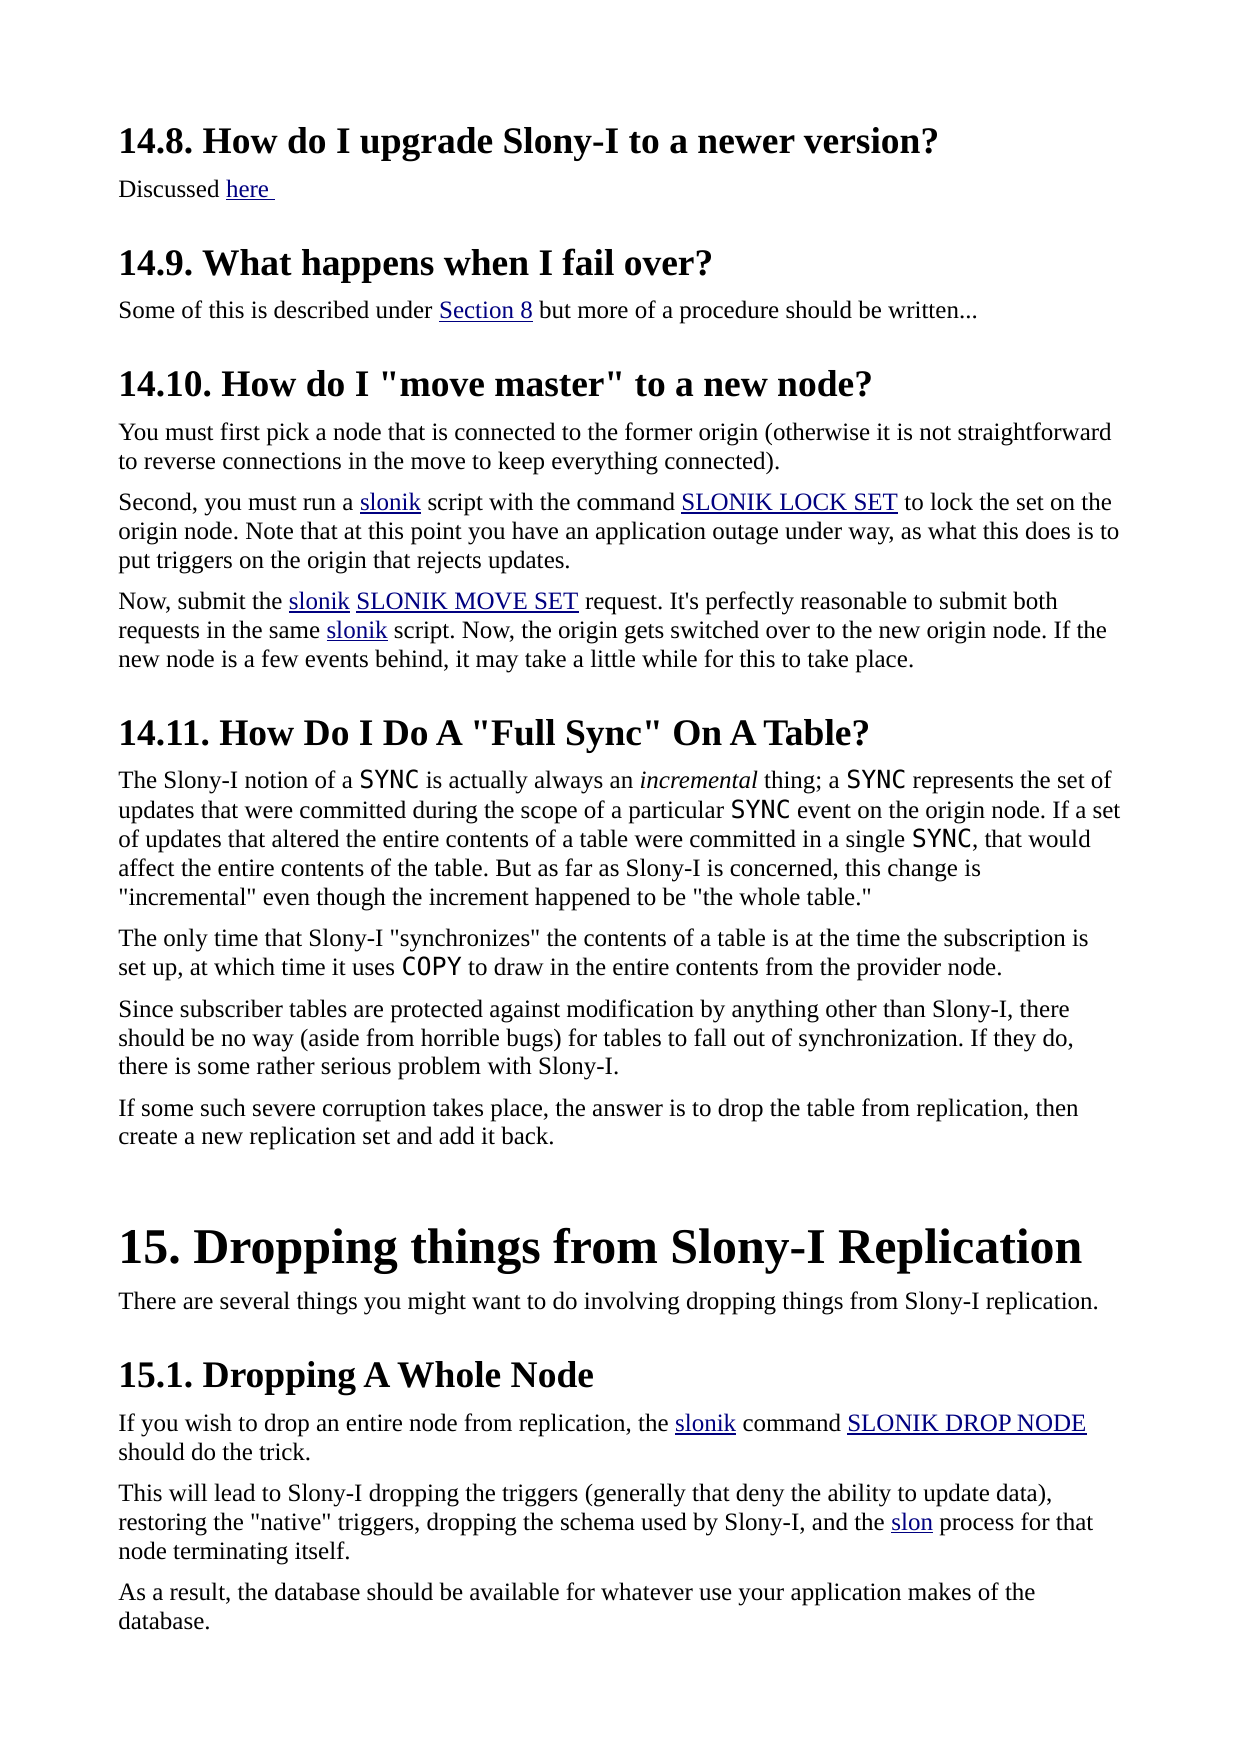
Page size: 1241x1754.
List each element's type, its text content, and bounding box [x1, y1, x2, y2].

subtitle 14.10. How do I "move master" to a new node? [118, 362, 1122, 405]
text Second, you must run a slonik script with the command SLONIK LOCK SET to lock the set on the origin node. Note that at this point you have an application outage under way, as what this does is to put triggers on the origin that rejects updates. [118, 487, 1122, 574]
text Since subscriber tables are protected against modification by anything other than Slony-I, there should be no way (aside from horrible bugs) for tables to fall out of synchronization. If they do, there is some rather serious problem with Slony-I. [118, 994, 1122, 1080]
text The only time that Slony-I "synchronizes" the contents of a table is at the time the subscription is set up, at which time it uses COPY to draw in the entire contents from the provider node. [118, 923, 1122, 981]
text You must first pick a node that is connected to the former origin (otherwise it is not straightforward to reverse connections in the move to keep everything connected). [118, 417, 1122, 475]
subtitle 14.11. How Do I Do A "Full Sync" On A Table? [118, 710, 1122, 753]
text This will lead to Slony-I dropping the triggers (generally that deny the ability to update data), restoring the "native" triggers, dropping the schema used by Slony-I, and the slon process for that node terminating itself. [118, 1478, 1122, 1564]
subtitle 14.9. What happens when I fail over? [118, 240, 1122, 283]
text If you wish to drop an entire node from replication, the slonik command SLONIK DROP NODE should do the trick. [118, 1408, 1122, 1466]
text The Slony-I notion of a SYNC is actually always an incremental thing; a SYNC represents the set of updates that were committed during the scope of a particular SYNC event on the origin node. If a set of updates that altered the entire contents of a table were committed in a single SYNC, that would affect the entire contents of the table. But as far as Slony-I is concerned, this change is "incremental" even though the increment happened to be "the whole table." [118, 766, 1122, 911]
subtitle 15.1. Dropping A Whole Node [118, 1353, 1122, 1396]
text If some such severe corruption takes place, the answer is to drop the table from replication, then create a new replication set and add it back. [118, 1093, 1122, 1150]
text There are several things you might want to do involving dropping things from Slony-I replication. [118, 1286, 1122, 1315]
text Discussed here [118, 174, 1122, 202]
text Some of this is described under Section 8 but more of a procedure should be written... [118, 296, 1122, 324]
subtitle 14.8. How do I upgrade Slony-I to a newer version? [118, 118, 1122, 161]
text As a result, the database should be available for whatever use your application makes of the database. [118, 1577, 1122, 1634]
subtitle 15. Dropping things from Slony-I Replication [118, 1216, 1122, 1274]
text Now, submit the slonik SLONIK MOVE SET request. It's perfectly reasonable to submit both requests in the same slonik script. Now, the origin gets switched over to the new origin node. If the new node is a few events behind, it may take a little while for this to take place. [118, 586, 1122, 672]
